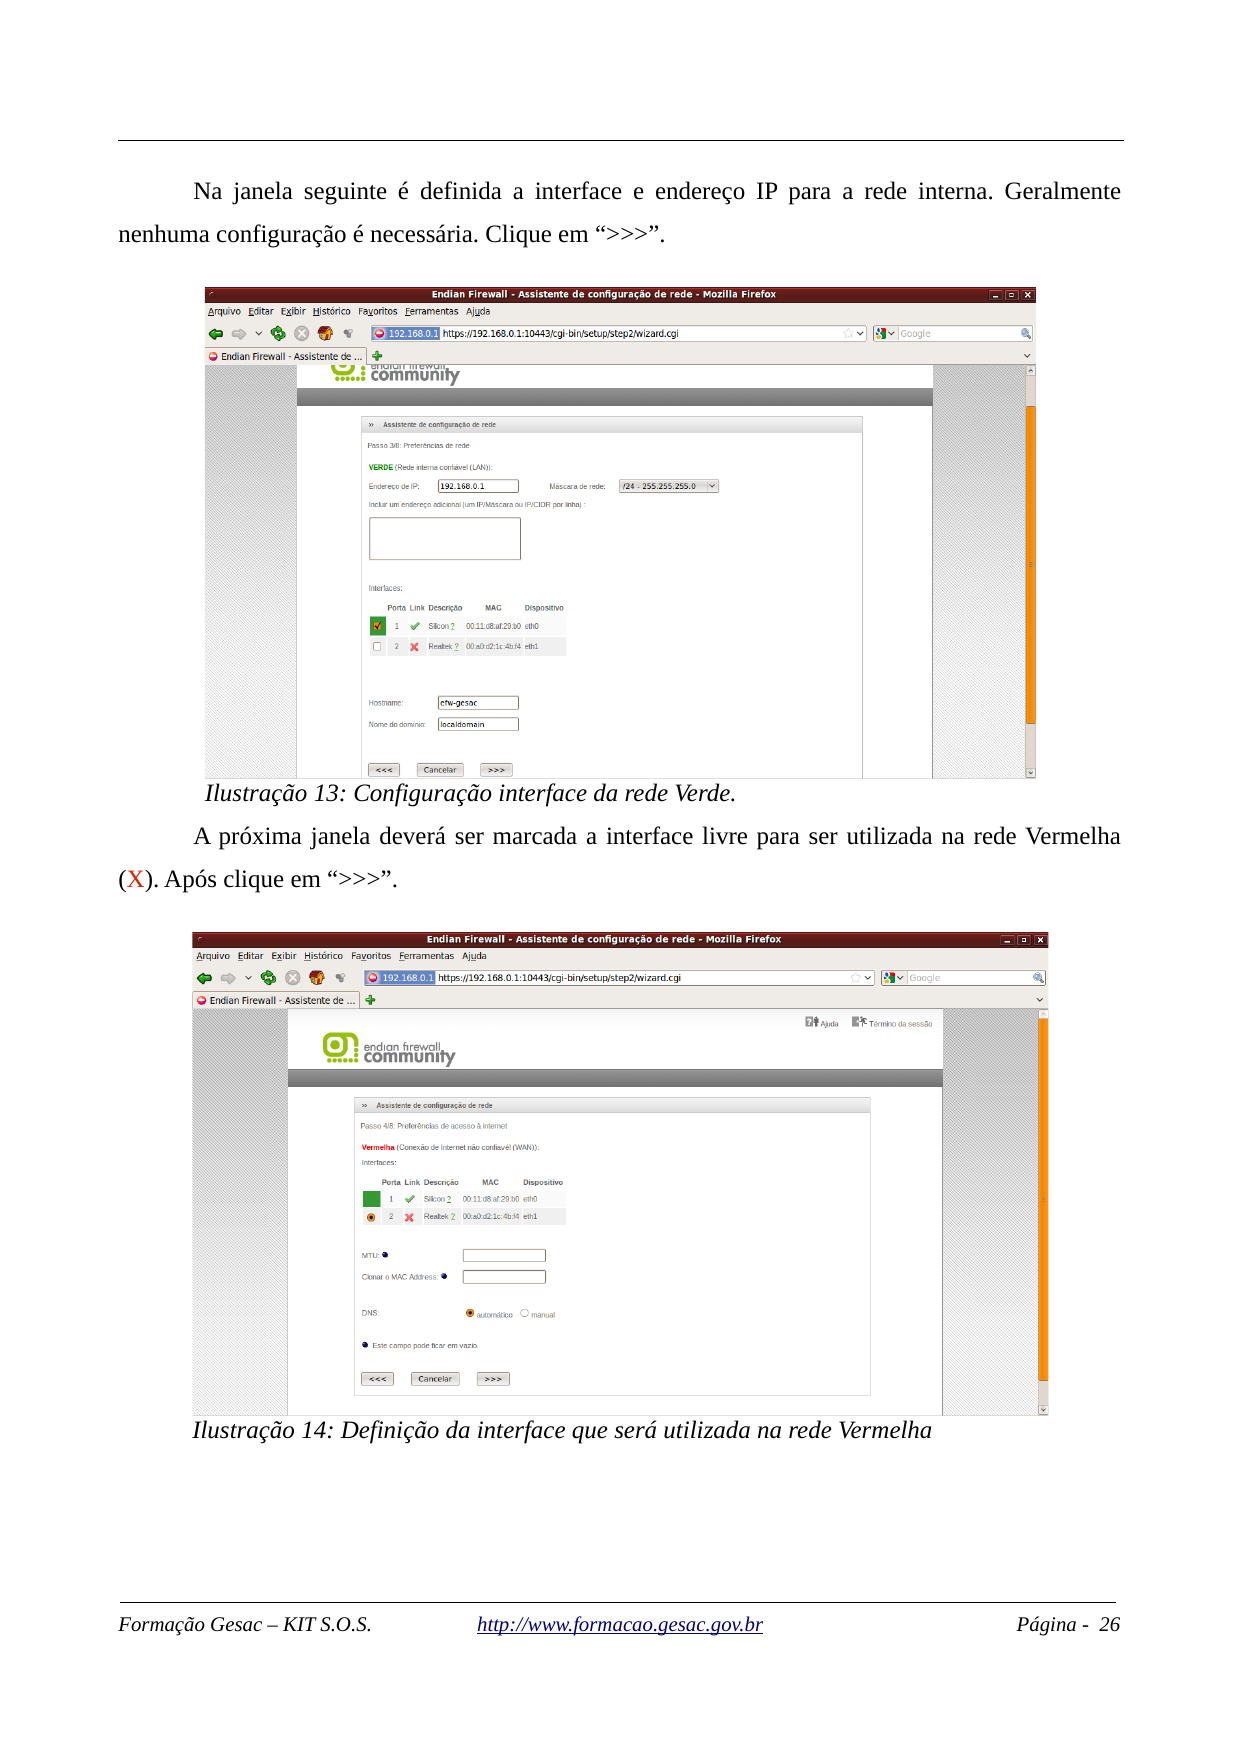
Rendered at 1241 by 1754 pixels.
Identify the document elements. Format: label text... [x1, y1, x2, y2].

text Na janela seguinte é definida a interface e endereço IP para a rede interna. Geralmente nenhuma configuração é necessária. Clique em “>>>”. [118, 176, 1122, 248]
picture [204, 287, 1036, 779]
text Ilustração 14: Definição da interface que será utilizada na rede Vermelha [192, 1416, 1048, 1444]
text A próxima janela deverá ser marcada a interface livre para ser utilizada na rede Vermelha (X). Após clique em “>>>”. [118, 275, 1122, 893]
picture [192, 932, 1049, 1416]
text Ilustração 13: Configuração interface da rede Verde. [204, 779, 1036, 807]
